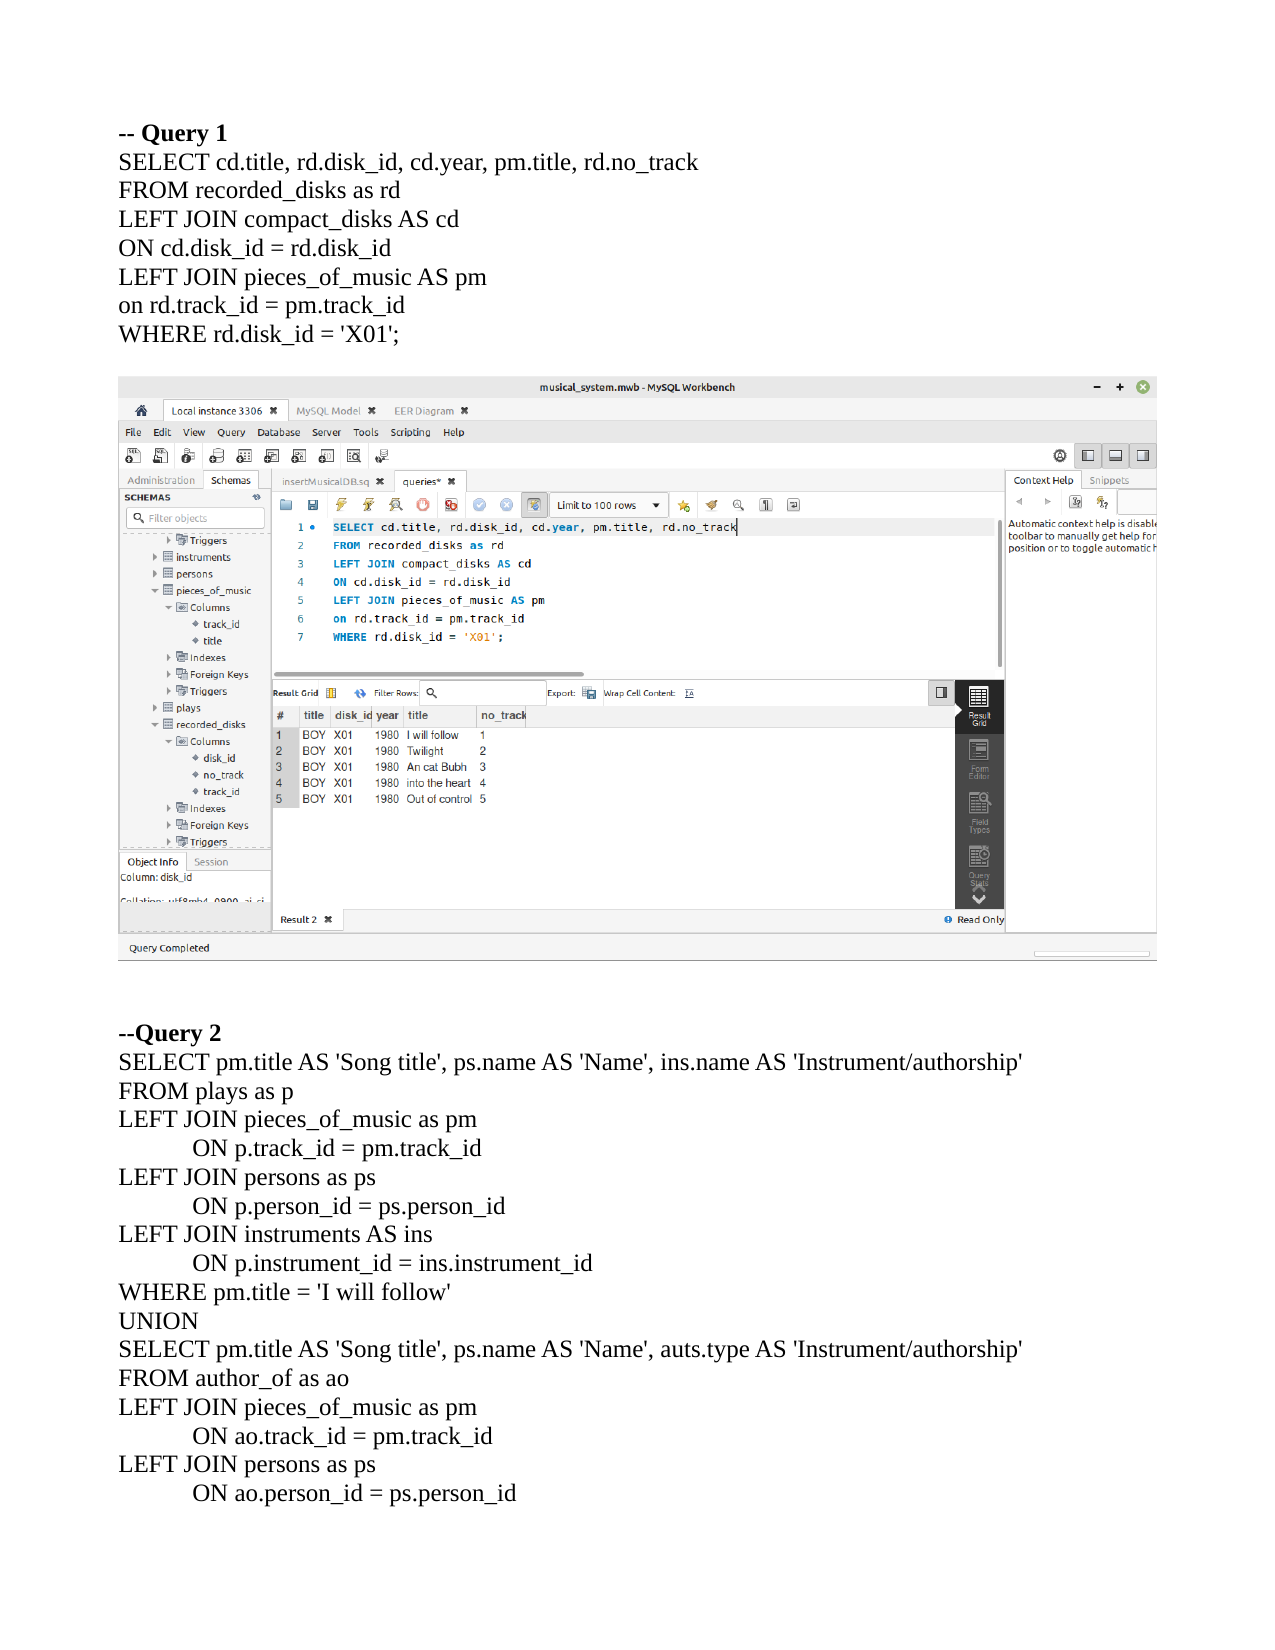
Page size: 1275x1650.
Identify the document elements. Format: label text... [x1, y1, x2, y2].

text LEFT JOIN pieces_of_music as pm [118, 1392, 1157, 1421]
text LEFT JOIN persons as ps [118, 1162, 1157, 1191]
text ON p.track_id = pm.track_id [118, 1133, 1157, 1162]
text WHERE pm.title = 'I will follow' [118, 1277, 1157, 1306]
text --Query 2 [118, 1018, 1157, 1047]
text ON ao.person_id = ps.person_id [118, 1478, 1157, 1507]
text UNION [118, 1306, 1157, 1334]
text -- Query 1 [118, 118, 1157, 147]
text ON p.person_id = ps.person_id [118, 1191, 1157, 1219]
text FROM author_of as ao [118, 1363, 1157, 1392]
text LEFT JOIN pieces_of_music as pm [118, 1104, 1157, 1133]
text FROM recorded_disks as rd [118, 176, 1157, 204]
text ON p.instrument_id = ins.instrument_id [118, 1248, 1157, 1277]
text ON ao.track_id = pm.track_id [118, 1421, 1157, 1449]
text LEFT JOIN compact_disks AS cd [118, 204, 1157, 233]
text WHERE rd.disk_id = 'X01'; [118, 319, 1157, 348]
text SELECT pm.title AS 'Song title', ps.name AS 'Name', ins.name AS 'Instrument/authorship' [118, 1047, 1157, 1076]
text SELECT pm.title AS 'Song title', ps.name AS 'Name', auts.type AS 'Instrument/authorship' [118, 1334, 1157, 1363]
text LEFT JOIN pieces_of_music AS pm [118, 262, 1157, 291]
text ON cd.disk_id = rd.disk_id [118, 233, 1157, 262]
text LEFT JOIN instruments AS ins [118, 1219, 1157, 1248]
text FROM plays as p [118, 1076, 1157, 1104]
text on rd.track_id = pm.track_id [118, 291, 1157, 319]
text SELECT cd.title, rd.disk_id, cd.year, pm.title, rd.no_track [118, 147, 1157, 176]
picture [118, 376, 1157, 961]
text LEFT JOIN persons as ps [118, 1449, 1157, 1478]
